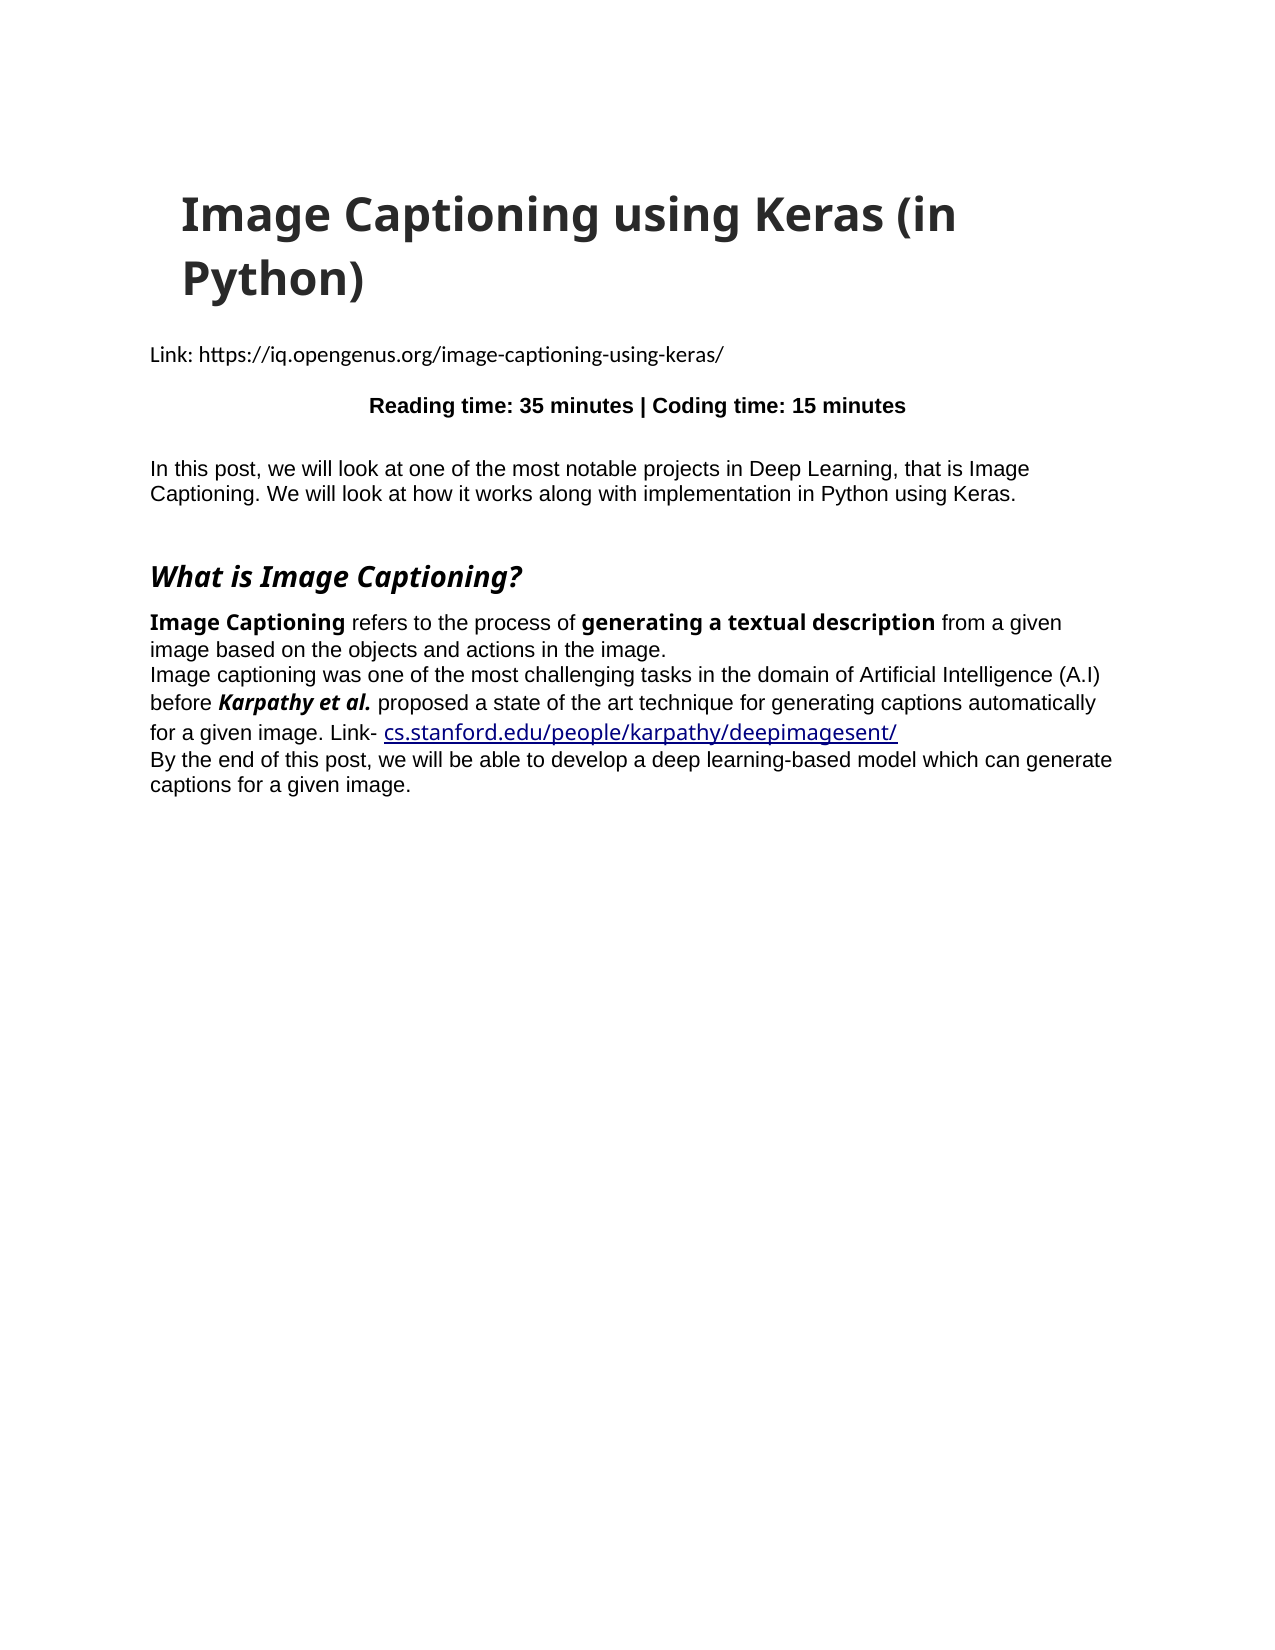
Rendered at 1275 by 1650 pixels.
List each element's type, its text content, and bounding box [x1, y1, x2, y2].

subtitle What is Image Captioning? [150, 556, 1125, 596]
text Image Captioning using Keras (in Python) [181, 181, 1094, 309]
text Reading time: 35 minutes | Coding time: 15 minutes [150, 393, 1125, 418]
text In this post, we will look at one of the most notable projects in Deep Learning, that is Image Captioning. We will look at how it works along with implementation in Python using Keras. [150, 456, 1125, 506]
text Image Captioning refers to the process of generating a textual description from a given image based on the objects and actions in the image. [150, 607, 1125, 662]
text Link: https://iq.opengenus.org/image-captioning-using-keras/ [150, 340, 1125, 368]
text Image captioning was one of the most challenging tasks in the domain of Artificial Intelligence (A.I) before Karpathy et al. proposed a state of the art technique for generating captions automatically for a given image. Link- cs.stanford.edu/people/karpathy/deepimagesent/ [150, 662, 1125, 747]
text By the end of this post, we will be able to develop a deep learning-based model which can generate captions for a given image. [150, 747, 1125, 797]
